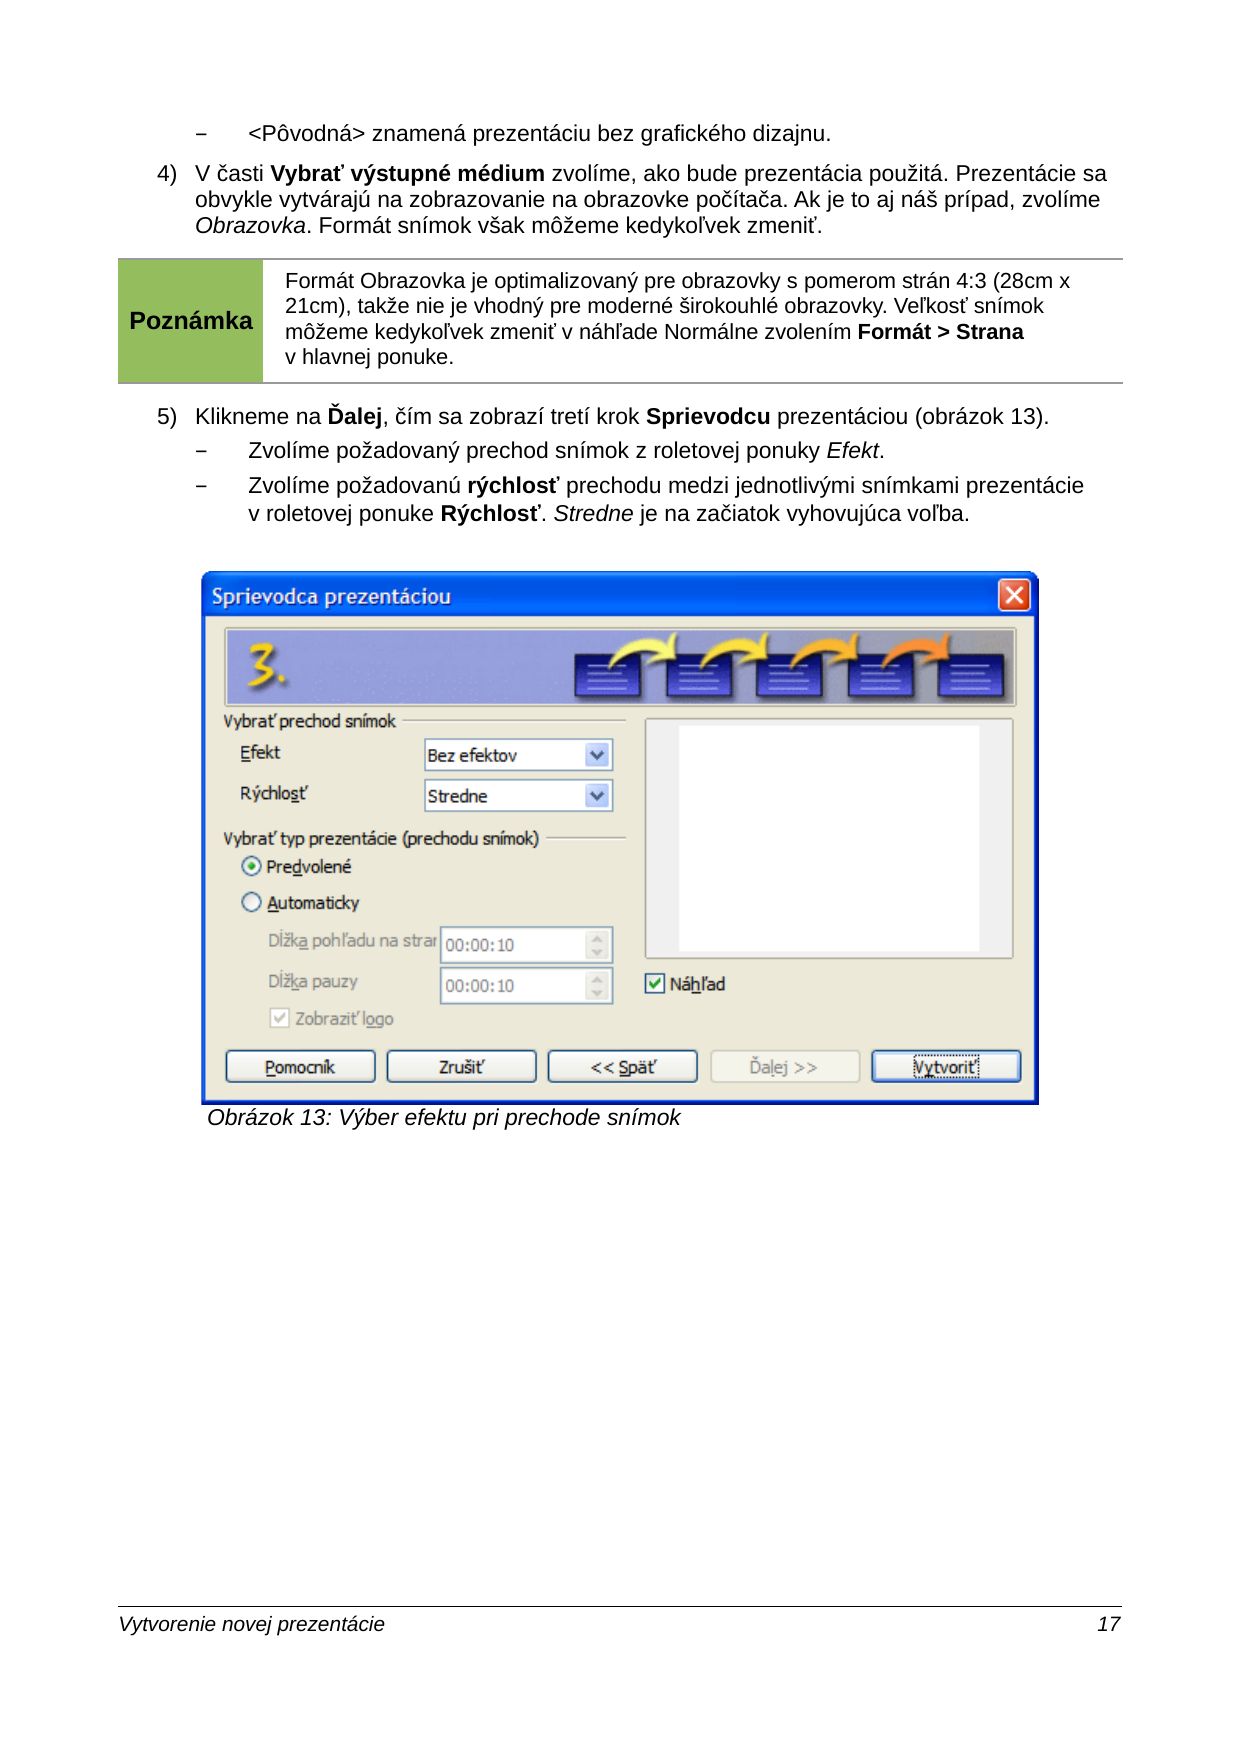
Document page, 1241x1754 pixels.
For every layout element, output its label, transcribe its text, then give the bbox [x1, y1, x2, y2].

list Zvolíme požadovanú rýchlosť prechodu medzi jednotlivými snímkami prezentácie v roletovej ponuke Rýchlosť. Stredne je na začiatok vyhovujúca voľba. [195, 471, 1122, 526]
list V časti Vybrať výstupné médium zvolíme, ako bude prezentácia použitá. Prezentácie sa obvykle vytvárajú na zobrazovanie na obrazovke počítača. Ak je to aj náš prípad, zvolíme Obrazovka. Formát snímok však môžeme kedykoľvek zmeniť. [177, 160, 1122, 239]
table_header Poznámka [118, 260, 263, 382]
picture [201, 571, 1039, 1105]
list <Pôvodná> znamená prezentáciu bez grafického dizajnu. [195, 118, 1122, 147]
list Klikneme na Ďalej, čím sa zobrazí tretí krok Sprievodcu prezentáciou (obrázok 13). [177, 403, 1122, 429]
list Zvolíme požadovaný prechod snímok z roletovej ponuky Efekt. [195, 435, 1122, 464]
table_header Formát Obrazovka je optimalizovaný pre obrazovky s pomerom strán 4:3 (28cm x 21cm), takže nie je vhodný pre moderné širokouhlé obrazovky. Veľkosť snímok môžeme kedykoľvek zmeniť v náhľade Normálne zvolením Formát > Strana v hlavnej ponuke. [264, 260, 1123, 382]
text Obrázok 13: Výber efektu pri prechode snímok [207, 1105, 1033, 1131]
